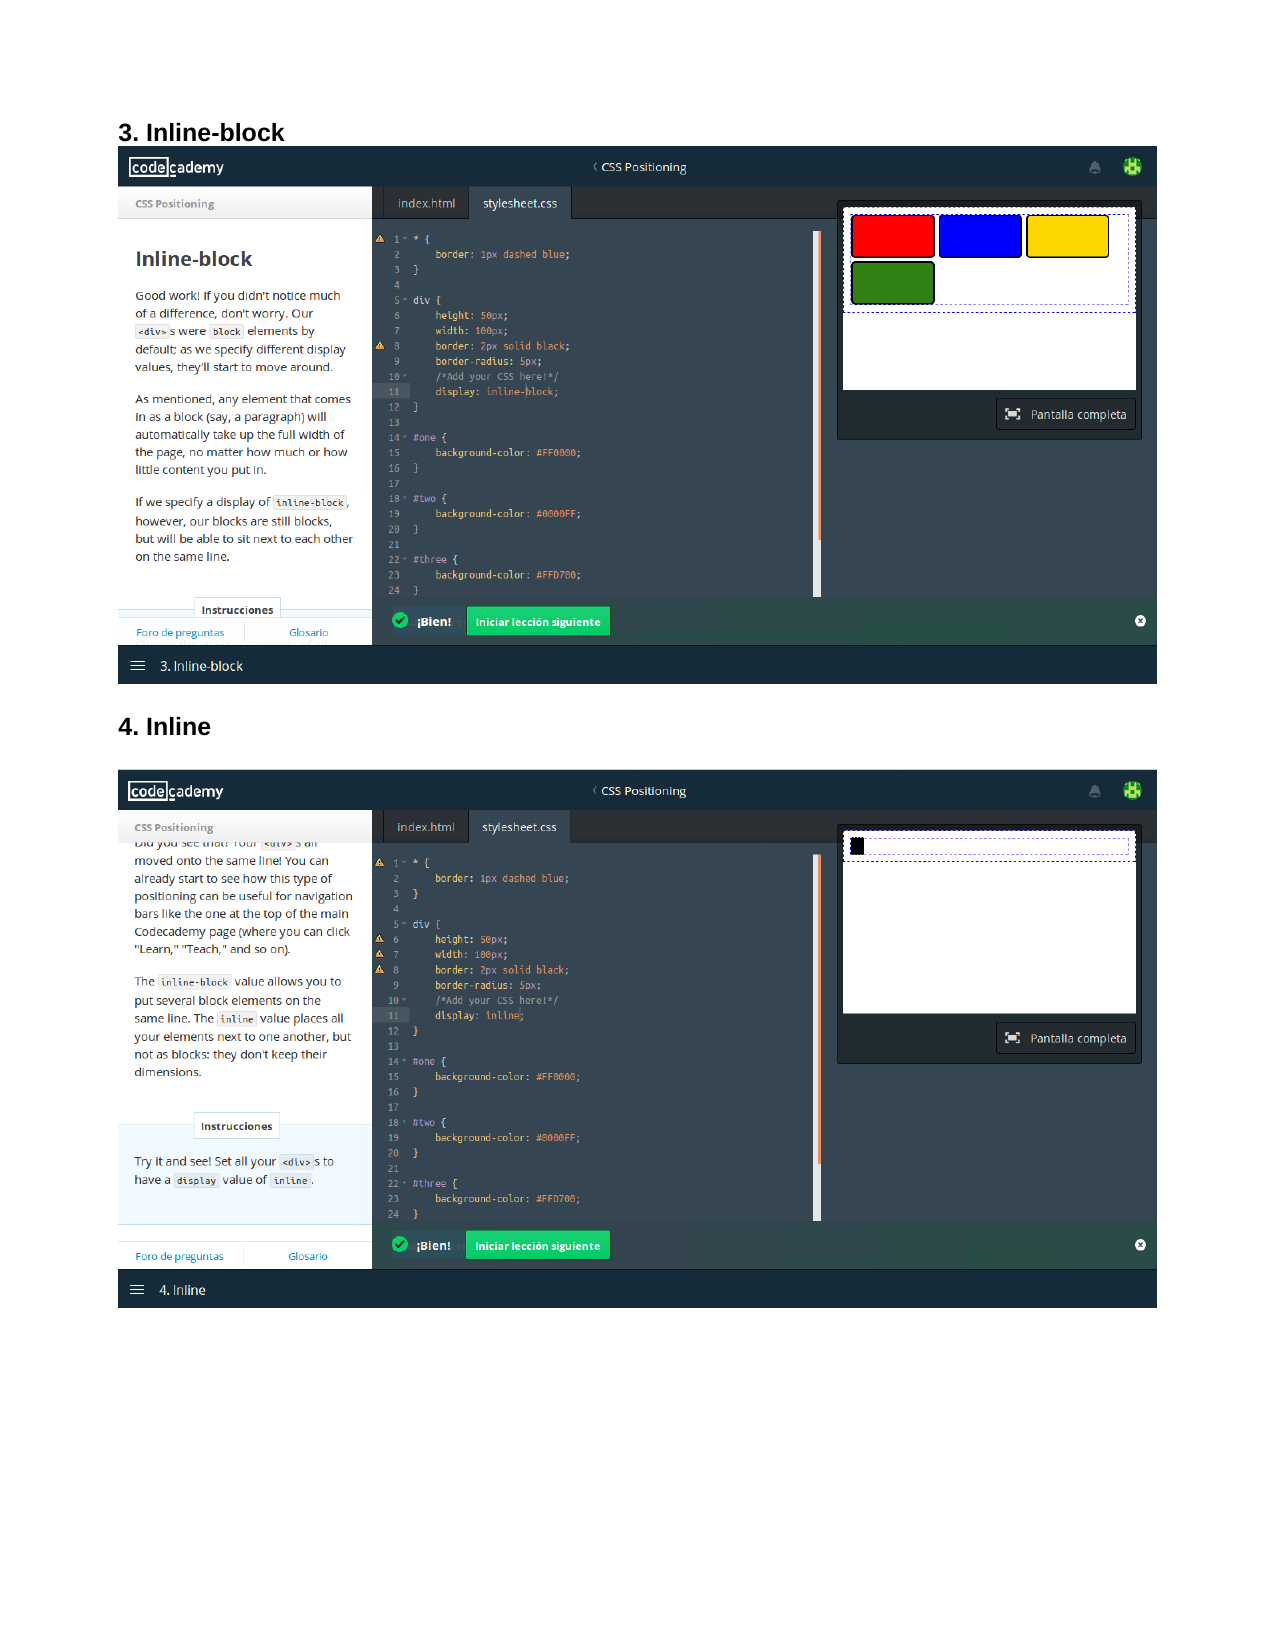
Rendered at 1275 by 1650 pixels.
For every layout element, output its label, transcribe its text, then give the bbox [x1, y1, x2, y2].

picture [118, 769, 1157, 1308]
text 3. Inline-block [118, 118, 1157, 146]
picture [118, 146, 1157, 684]
text 4. Inline [118, 712, 1157, 741]
